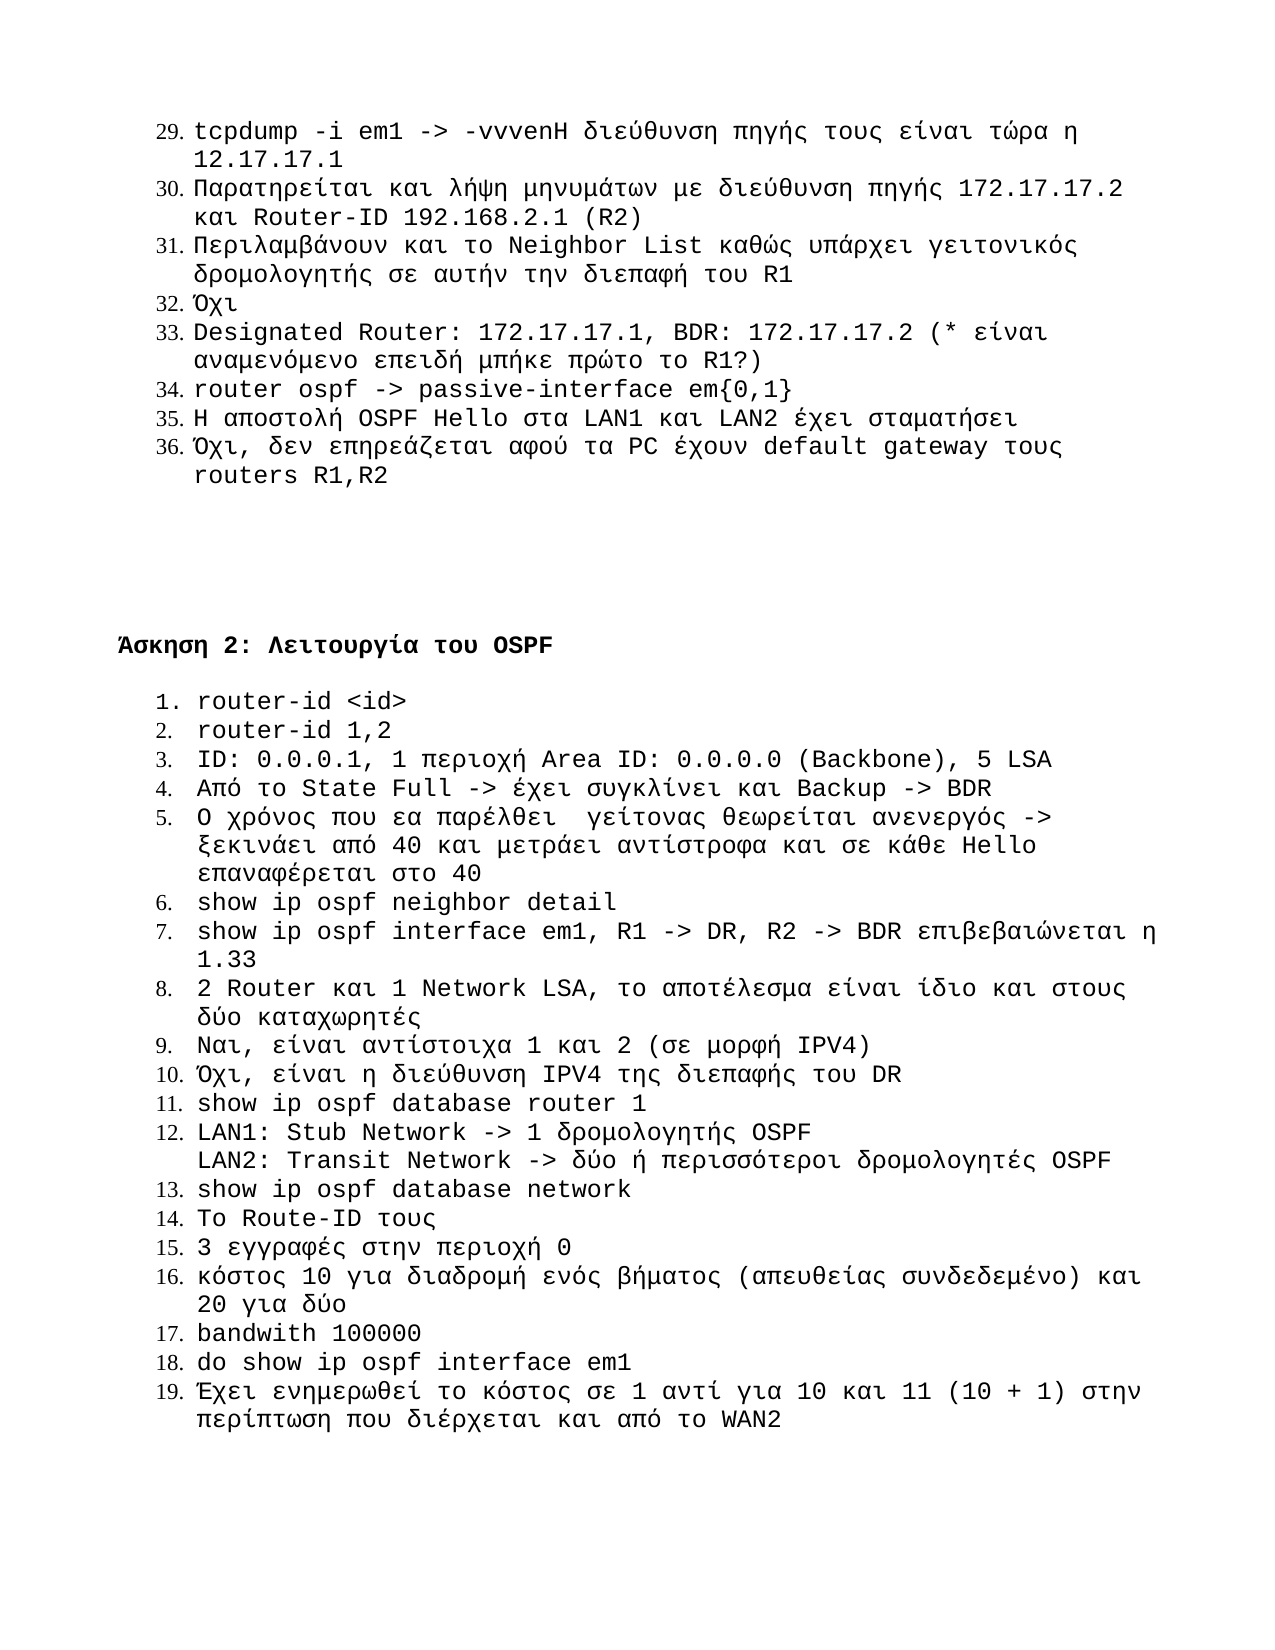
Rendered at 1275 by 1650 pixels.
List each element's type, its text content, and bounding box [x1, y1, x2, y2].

list ID: 0.0.0.1, 1 περιοχή Area ID: 0.0.0.0 (Backbone), 5 LSA [155, 746, 1157, 775]
list bandwith 100000 [155, 1320, 1157, 1349]
list router ospf -> passive-interface em{0,1} [156, 376, 1157, 404]
list router-id 1,2 [155, 717, 1157, 746]
list Περιλαμβάνουν και το Neighbor List καθώς υπάρχει γειτονικός δρομολογητής σε αυτήν την διεπαφή του R1 [156, 232, 1157, 290]
list tcpdump -i em1 -> -vvvenΗ διεύθυνση πηγής τους είναι τώρα η 12.17.17.1 [156, 118, 1157, 175]
list Το Route-ID τους [155, 1205, 1157, 1234]
list Όχι, δεν επηρεάζεται αφού τα PC έχουν default gateway τους routers R1,R2 [156, 433, 1157, 491]
list show ip ospf neighbor detail [155, 889, 1157, 918]
list O χρόνος που εα παρέλθει γείτονας θεωρείται ανενεργός -> ξεκινάει από 40 και μετράει αντίστροφα και σε κάθε Hello επαναφέρεται στο 40 [155, 804, 1157, 889]
list Ναι, είναι αντίστοιχα 1 και 2 (σε μορφή IPV4) [155, 1033, 1157, 1061]
list Όχι [156, 290, 1157, 318]
list Παρατηρείται και λήψη μηνυμάτων με διεύθυνση πηγής 172.17.17.2 και Router-ID 192.168.2.1 (R2) [156, 175, 1157, 232]
list show ip ospf interface em1, R1 -> DR, R2 -> BDR επιβεβαιώνεται η 1.33 [155, 918, 1157, 975]
list Designated Router: 172.17.17.1, BDR: 172.17.17.2 (* είναι αναμενόμενο επειδή μπήκε πρώτο το R1?) [156, 318, 1157, 376]
list Όχι, είναι η διεύθυνση IPV4 της διεπαφής του DR [155, 1061, 1157, 1090]
list 3 εγγραφές στην περιοχή 0 [155, 1234, 1157, 1263]
list LAN1: Stub Network -> 1 δρομολογητής OSPF [155, 1119, 1157, 1148]
list do show ip ospf interface em1 [155, 1349, 1157, 1378]
list 2 Router και 1 Network LSA, το αποτέλεσμα είναι ίδιο και στους δύο καταχωρητές [155, 975, 1157, 1033]
list show ip ospf database network [155, 1176, 1157, 1205]
list Έχει ενημερωθεί το κόστος σε 1 αντί για 10 και 11 (10 + 1) στην περίπτωση που διέρχεται και από το WAN2 [155, 1378, 1157, 1435]
list Από το State Full -> έχει συγκλίνει και Backup -> BDR [155, 775, 1157, 804]
list router-id <id> [155, 689, 1157, 717]
list LAN2: Transit Network -> δύο ή περισσότεροι δρομολογητές OSPF [155, 1148, 1157, 1176]
list κόστος 10 για διαδρομή ενός βήματος (απευθείας συνδεδεμένο) και 20 για δύο [155, 1263, 1157, 1320]
list Η αποστολή OSPF Hello στα LAN1 και LAN2 έχει σταματήσει [156, 404, 1157, 433]
list show ip ospf database router 1 [155, 1090, 1157, 1119]
